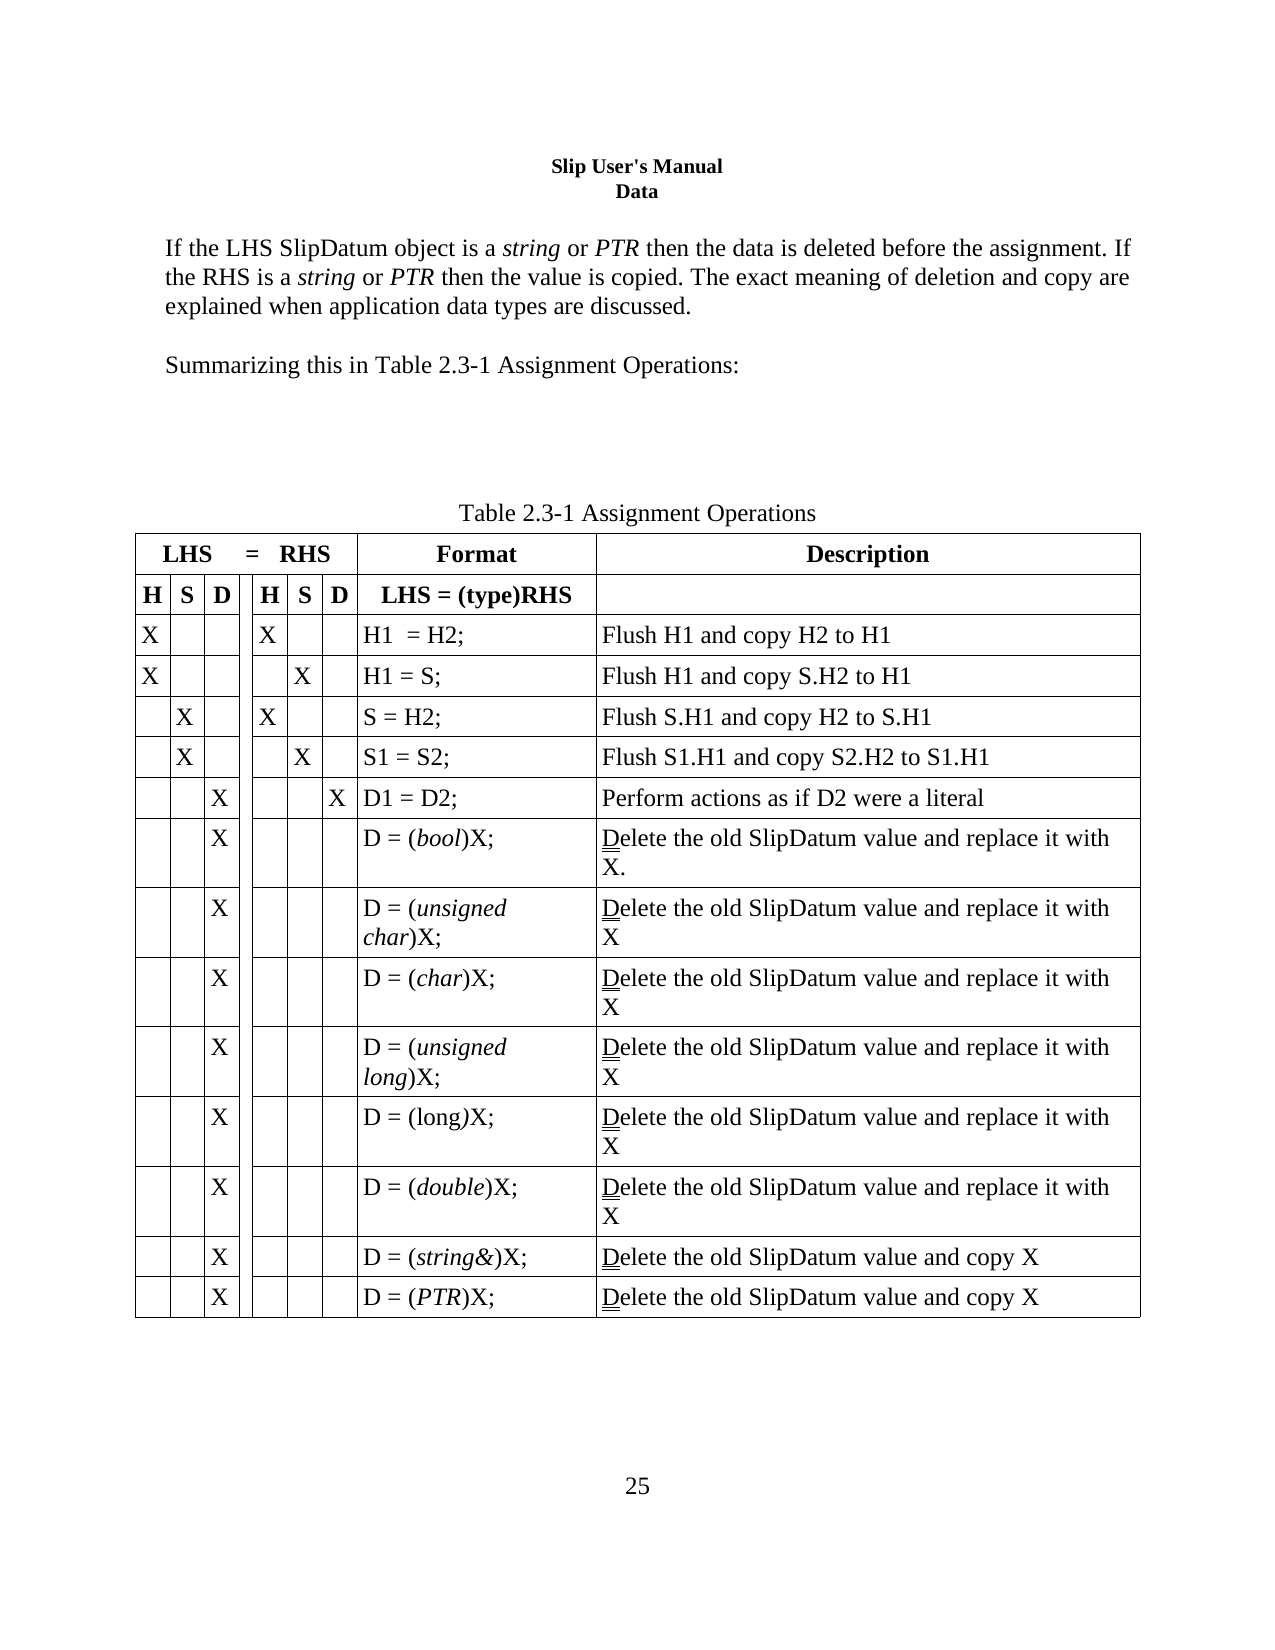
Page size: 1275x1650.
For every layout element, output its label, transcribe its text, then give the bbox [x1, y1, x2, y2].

table_cell X [205, 819, 239, 887]
table_cell [171, 819, 204, 887]
table_cell H [253, 575, 287, 614]
table_cell [288, 819, 322, 887]
table_cell Flush S1.H1 and copy S2.H2 to S1.H1 [597, 737, 1140, 777]
table_cell Format [358, 534, 596, 574]
table_cell LHS = (type)RHS [358, 575, 596, 614]
table_cell X [136, 615, 170, 655]
table_cell = [239, 534, 252, 574]
table_cell [253, 888, 287, 957]
table_cell [240, 1236, 252, 1276]
table_cell [240, 818, 252, 887]
table_cell H1 = S; [358, 656, 596, 696]
table_cell [240, 696, 252, 736]
table_cell [253, 1277, 287, 1317]
table_cell Delete the old SlipDatum value and replace it with X [597, 1097, 1140, 1166]
table_cell [240, 614, 252, 655]
table_cell D [323, 575, 357, 614]
table_cell [205, 656, 239, 696]
table_cell D = (double)X; [358, 1167, 596, 1236]
table_cell [253, 958, 287, 1026]
table_cell [136, 1167, 170, 1236]
table_cell Delete the old SlipDatum value and replace it with X. [597, 819, 1140, 887]
table_cell D = (unsigned long)X; [358, 1027, 596, 1096]
table_cell H1 = H2; [358, 615, 596, 655]
table_cell [253, 778, 287, 817]
table_cell [136, 1277, 170, 1317]
table_cell [240, 1166, 252, 1236]
table_cell [240, 887, 252, 957]
table_cell Delete the old SlipDatum value and copy X [597, 1277, 1140, 1317]
table_cell Flush H1 and copy S.H2 to H1 [597, 656, 1140, 696]
table_cell [171, 1277, 204, 1317]
table_cell Flush H1 and copy H2 to H1 [597, 615, 1140, 655]
table_cell LHS [136, 534, 239, 574]
table_cell X [323, 778, 357, 817]
table_cell D = (long)X; [358, 1097, 596, 1166]
table_cell [240, 1096, 252, 1166]
table_cell [240, 957, 252, 1026]
table_cell [323, 1277, 357, 1317]
table_cell [288, 1237, 322, 1276]
table_cell S = H2; [358, 697, 596, 736]
table_cell Delete the old SlipDatum value and copy X [597, 1237, 1140, 1276]
table_cell [171, 1097, 204, 1166]
table_cell [288, 1167, 322, 1236]
table_cell S [171, 575, 204, 614]
table_cell D [205, 575, 239, 614]
table_cell S [288, 575, 322, 614]
table_cell D1 = D2; [358, 778, 596, 817]
table_cell [136, 778, 170, 817]
table_cell X [288, 656, 322, 696]
table_cell [171, 888, 204, 957]
table_cell Delete the old SlipDatum value and replace it with X [597, 958, 1140, 1026]
table_cell X [205, 958, 239, 1026]
table_cell [171, 958, 204, 1026]
table_cell [323, 1027, 357, 1096]
table_cell X [205, 778, 239, 817]
table_cell X [205, 1097, 239, 1166]
table_cell D = (char)X; [358, 958, 596, 1026]
table_cell D = (bool)X; [358, 819, 596, 887]
table_cell [253, 1097, 287, 1166]
table_cell Delete the old SlipDatum value and replace it with X [597, 1027, 1140, 1096]
table_cell [205, 697, 239, 736]
table_cell X [205, 1277, 239, 1317]
table_cell [323, 888, 357, 957]
table_cell [288, 888, 322, 957]
table_cell [240, 777, 252, 817]
table_cell X [288, 737, 322, 777]
table_cell [240, 1276, 252, 1317]
text If the LHS SlipDatum object is a string or PTR then the data is deleted before the assignment. If the RHS is a string or PTR then the value is copied. The exact meaning of deletion and copy are explained when application data types are discussed. [692, 233, 1140, 320]
table_cell [240, 575, 252, 614]
table_cell [136, 819, 170, 887]
table_cell X [171, 697, 204, 736]
table_cell [323, 819, 357, 887]
table_cell [136, 1097, 170, 1166]
table_cell Delete the old SlipDatum value and replace it with X [597, 1167, 1140, 1236]
table_cell [253, 1237, 287, 1276]
table_cell Flush S.H1 and copy H2 to S.H1 [597, 697, 1140, 736]
table_cell X [205, 1237, 239, 1276]
table_cell [597, 575, 1140, 614]
table_cell [323, 1167, 357, 1236]
table_cell [171, 1027, 204, 1096]
table_cell [253, 819, 287, 887]
table_cell [171, 1167, 204, 1236]
table_cell [253, 1167, 287, 1236]
table_cell D = (string&)X; [358, 1237, 596, 1276]
table_cell X [136, 656, 170, 696]
table_cell X [205, 1167, 239, 1236]
table_cell D = (PTR)X; [358, 1277, 596, 1317]
table_cell S1 = S2; [358, 737, 596, 777]
table_cell [136, 737, 170, 777]
table_cell X [253, 615, 287, 655]
table_cell [171, 615, 204, 655]
table_cell [171, 778, 204, 817]
table_cell [288, 615, 322, 655]
table_cell Delete the old SlipDatum value and replace it with X [597, 888, 1140, 957]
table_cell [171, 1237, 204, 1276]
table_cell [323, 615, 357, 655]
table_cell [288, 1277, 322, 1317]
table_cell Perform actions as if D2 were a literal [597, 778, 1140, 817]
table_cell [240, 655, 252, 696]
table_cell [323, 697, 357, 736]
table_cell [253, 1027, 287, 1096]
table_cell [288, 697, 322, 736]
table_cell X [205, 888, 239, 957]
table_cell [136, 888, 170, 957]
table_cell X [171, 737, 204, 777]
table_cell [323, 1237, 357, 1276]
table_cell D = (unsigned char)X; [358, 888, 596, 957]
table_cell [323, 656, 357, 696]
table_cell RHS [253, 534, 357, 574]
table_cell [288, 958, 322, 1026]
table_cell [205, 615, 239, 655]
table_cell [240, 736, 252, 777]
table_cell [205, 737, 239, 777]
table_cell [323, 958, 357, 1026]
table_cell [288, 778, 322, 817]
table_cell [136, 1027, 170, 1096]
table_cell [171, 656, 204, 696]
table_cell [253, 656, 287, 696]
table_cell [136, 1237, 170, 1276]
table_cell [253, 737, 287, 777]
table_cell X [253, 697, 287, 736]
table_cell [136, 958, 170, 1026]
table_header Table 2.3-1 Assignment Operations [135, 493, 1140, 533]
table_cell [288, 1097, 322, 1166]
table_cell [288, 1027, 322, 1096]
table_cell H [136, 575, 170, 614]
text Summarizing this in Table 2.3-1 Assignment Operations: [739, 350, 1140, 379]
table_cell [136, 697, 170, 736]
table_cell X [205, 1027, 239, 1096]
table_cell [240, 1026, 252, 1096]
table_cell Description [597, 534, 1140, 574]
table_cell [323, 737, 357, 777]
table_cell [323, 1097, 357, 1166]
